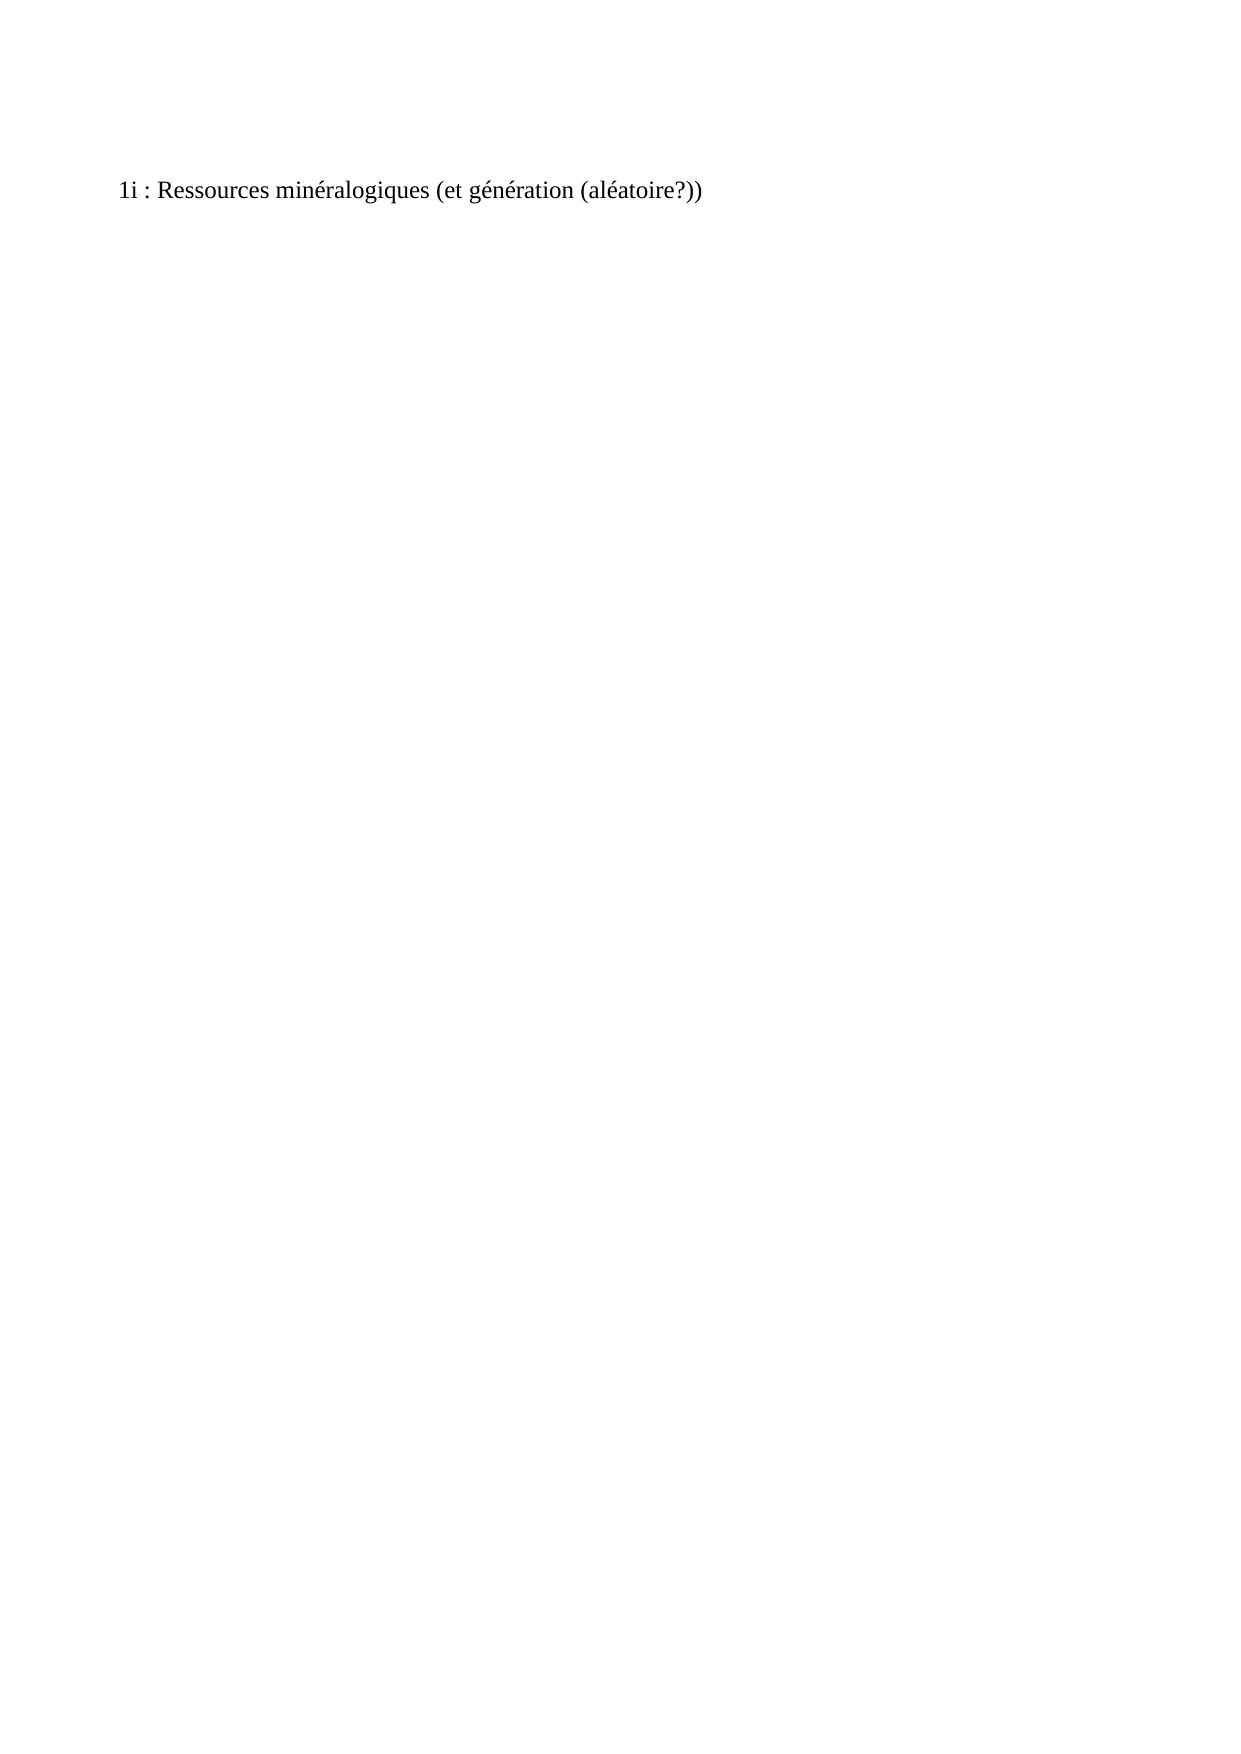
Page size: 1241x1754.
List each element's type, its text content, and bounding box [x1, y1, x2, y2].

text 1i : Ressources minéralogiques (et génération (aléatoire?)) [118, 176, 1122, 204]
